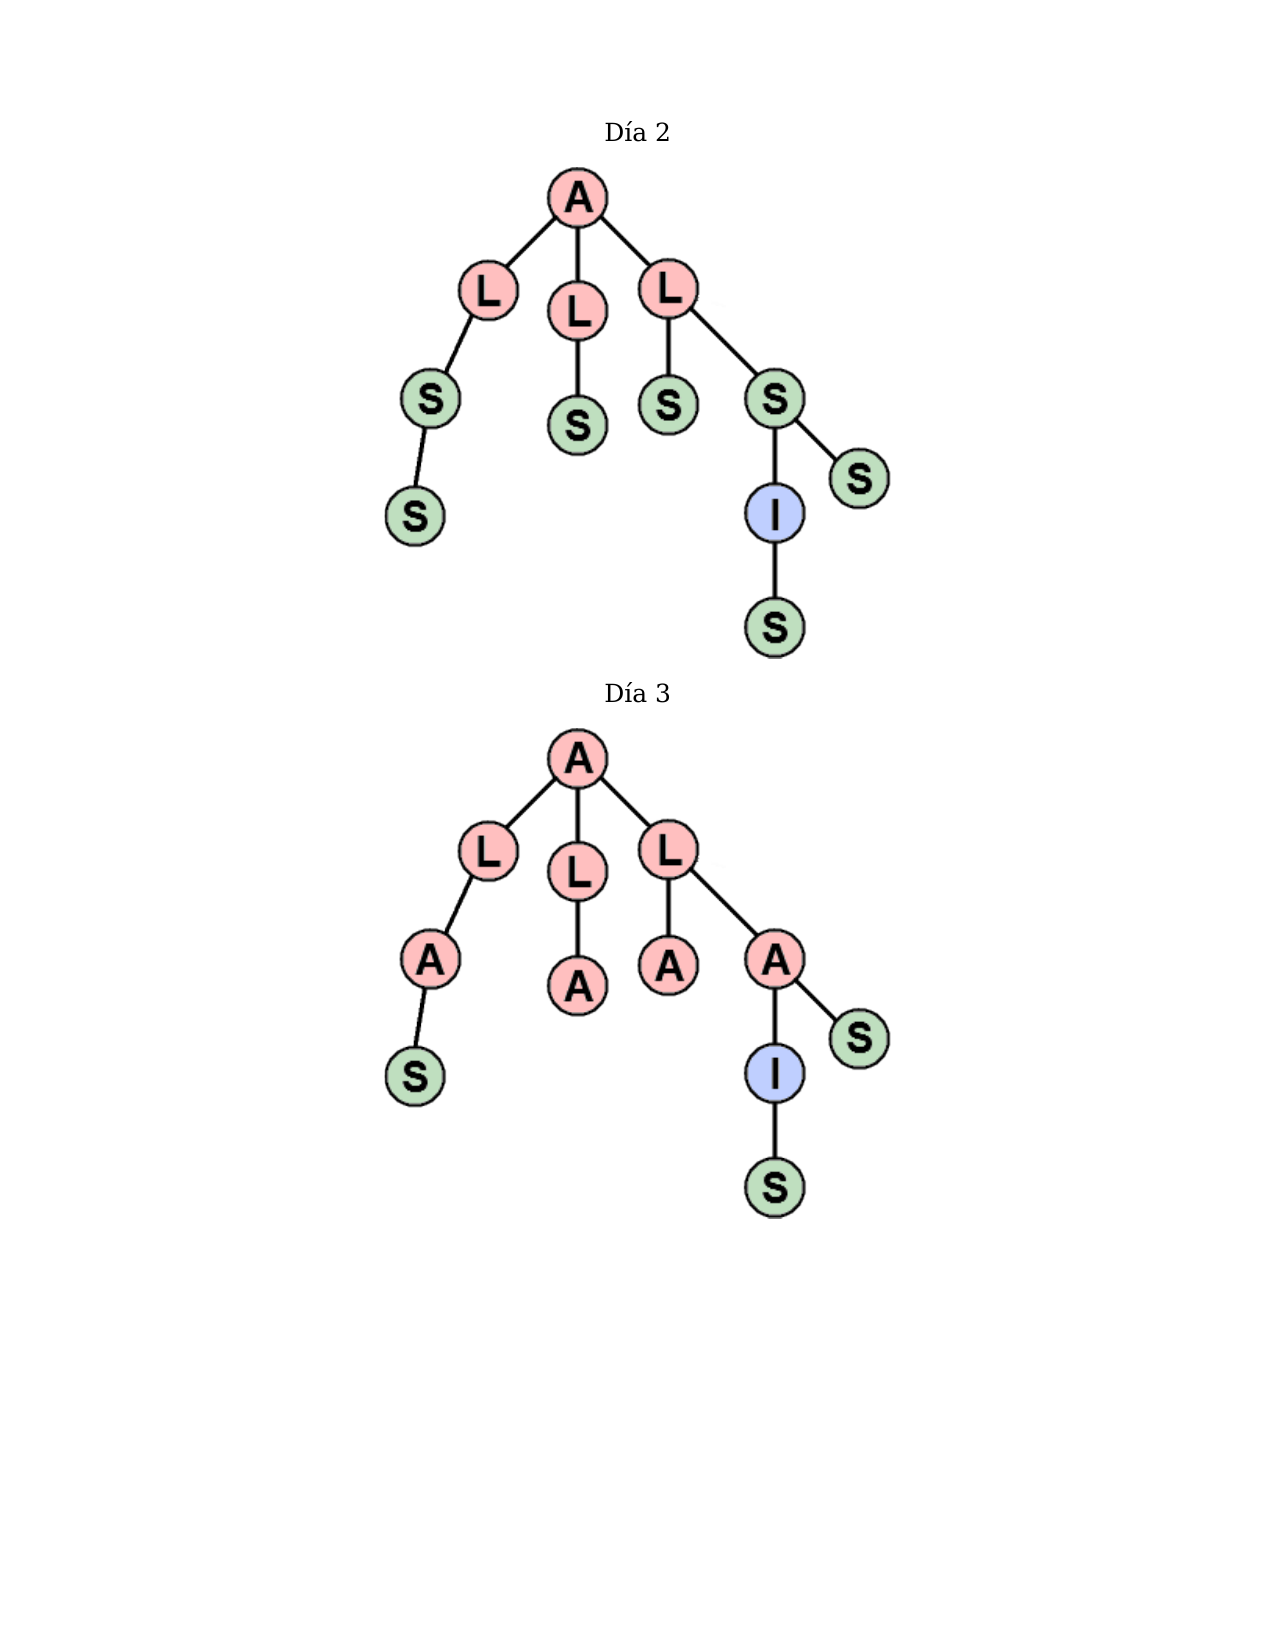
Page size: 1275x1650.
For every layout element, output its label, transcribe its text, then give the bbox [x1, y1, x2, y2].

text Día 3 [118, 679, 1157, 708]
picture [384, 167, 891, 659]
text Día 2 [118, 118, 1157, 147]
picture [384, 728, 891, 1219]
